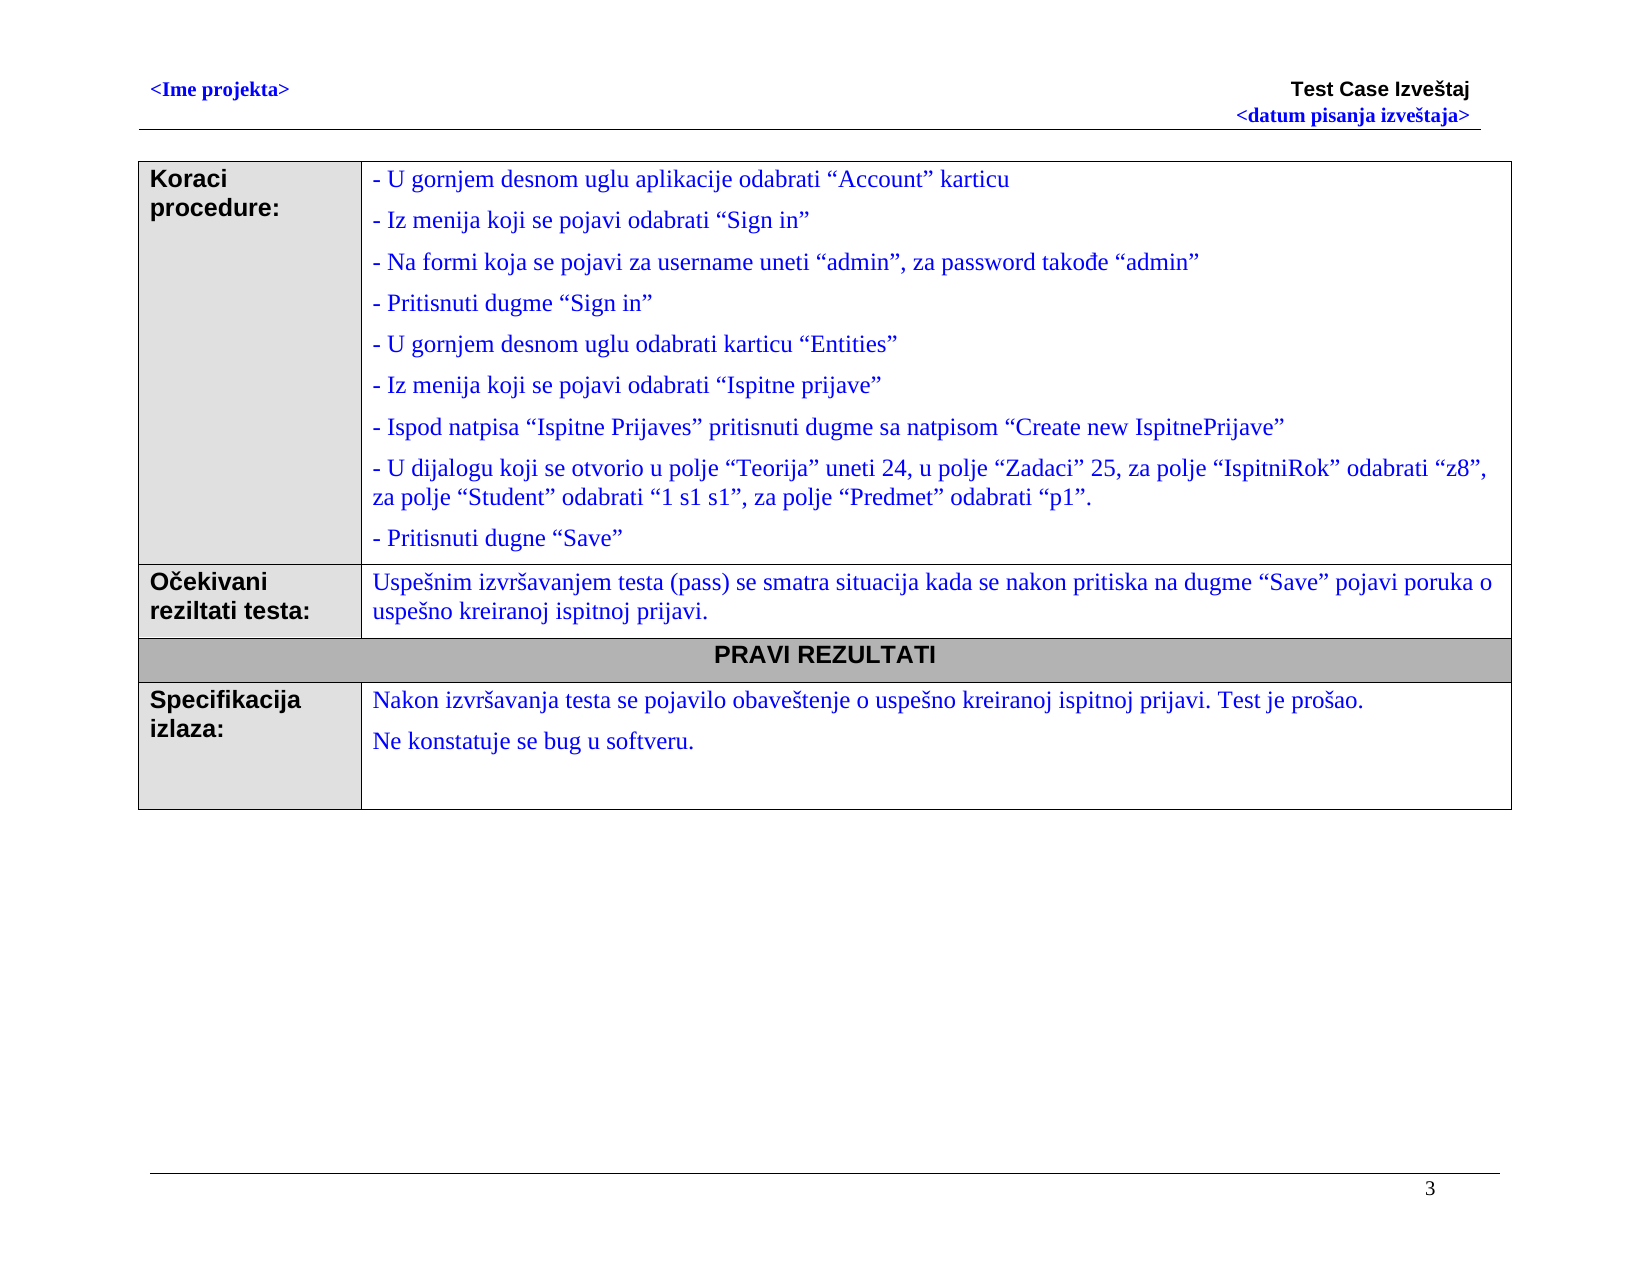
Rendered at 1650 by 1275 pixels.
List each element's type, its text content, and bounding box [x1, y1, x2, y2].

table_cell Specifikacija izlaza: [139, 683, 361, 809]
table_cell Nakon izvršavanja testa se pojavilo obaveštenje o uspešno kreiranoj ispitnoj prijavi. Test je prošao. Ne konstatuje se bug u softveru. [362, 683, 1511, 809]
table_cell Uspešnim izvršavanjem testa (pass) se smatra situacija kada se nakon pritiska na dugme “Save” pojavi poruka o uspešno kreiranoj ispitnoj prijavi. [362, 565, 1511, 637]
table_cell Očekivani reziltati testa: [139, 565, 361, 637]
table_cell PRAVI REZULTATI [139, 639, 1511, 682]
table_cell Koraci procedure: [139, 162, 361, 564]
table_cell - U gornjem desnom uglu aplikacije odabrati “Account” karticu - Iz menija koji se pojavi odabrati “Sign in” - Na formi koja se pojavi za username uneti “admin”, za password takođe “admin” - Pritisnuti dugme “Sign in” - U gornjem desnom uglu odabrati karticu “Entities” - Iz menija koji se pojavi odabrati “Ispitne prijave” - Ispod natpisa “Ispitne Prijaves” pritisnuti dugme sa natpisom “Create new IspitnePrijave” - U dijalogu koji se otvorio u polje “Teorija” uneti 24, u polje “Zadaci” 25, za polje “IspitniRok” odabrati “z8”, za polje “Student” odabrati “1 s1 s1”, za polje “Predmet” odabrati “p1”. - Pritisnuti dugne “Save” [362, 162, 1511, 564]
